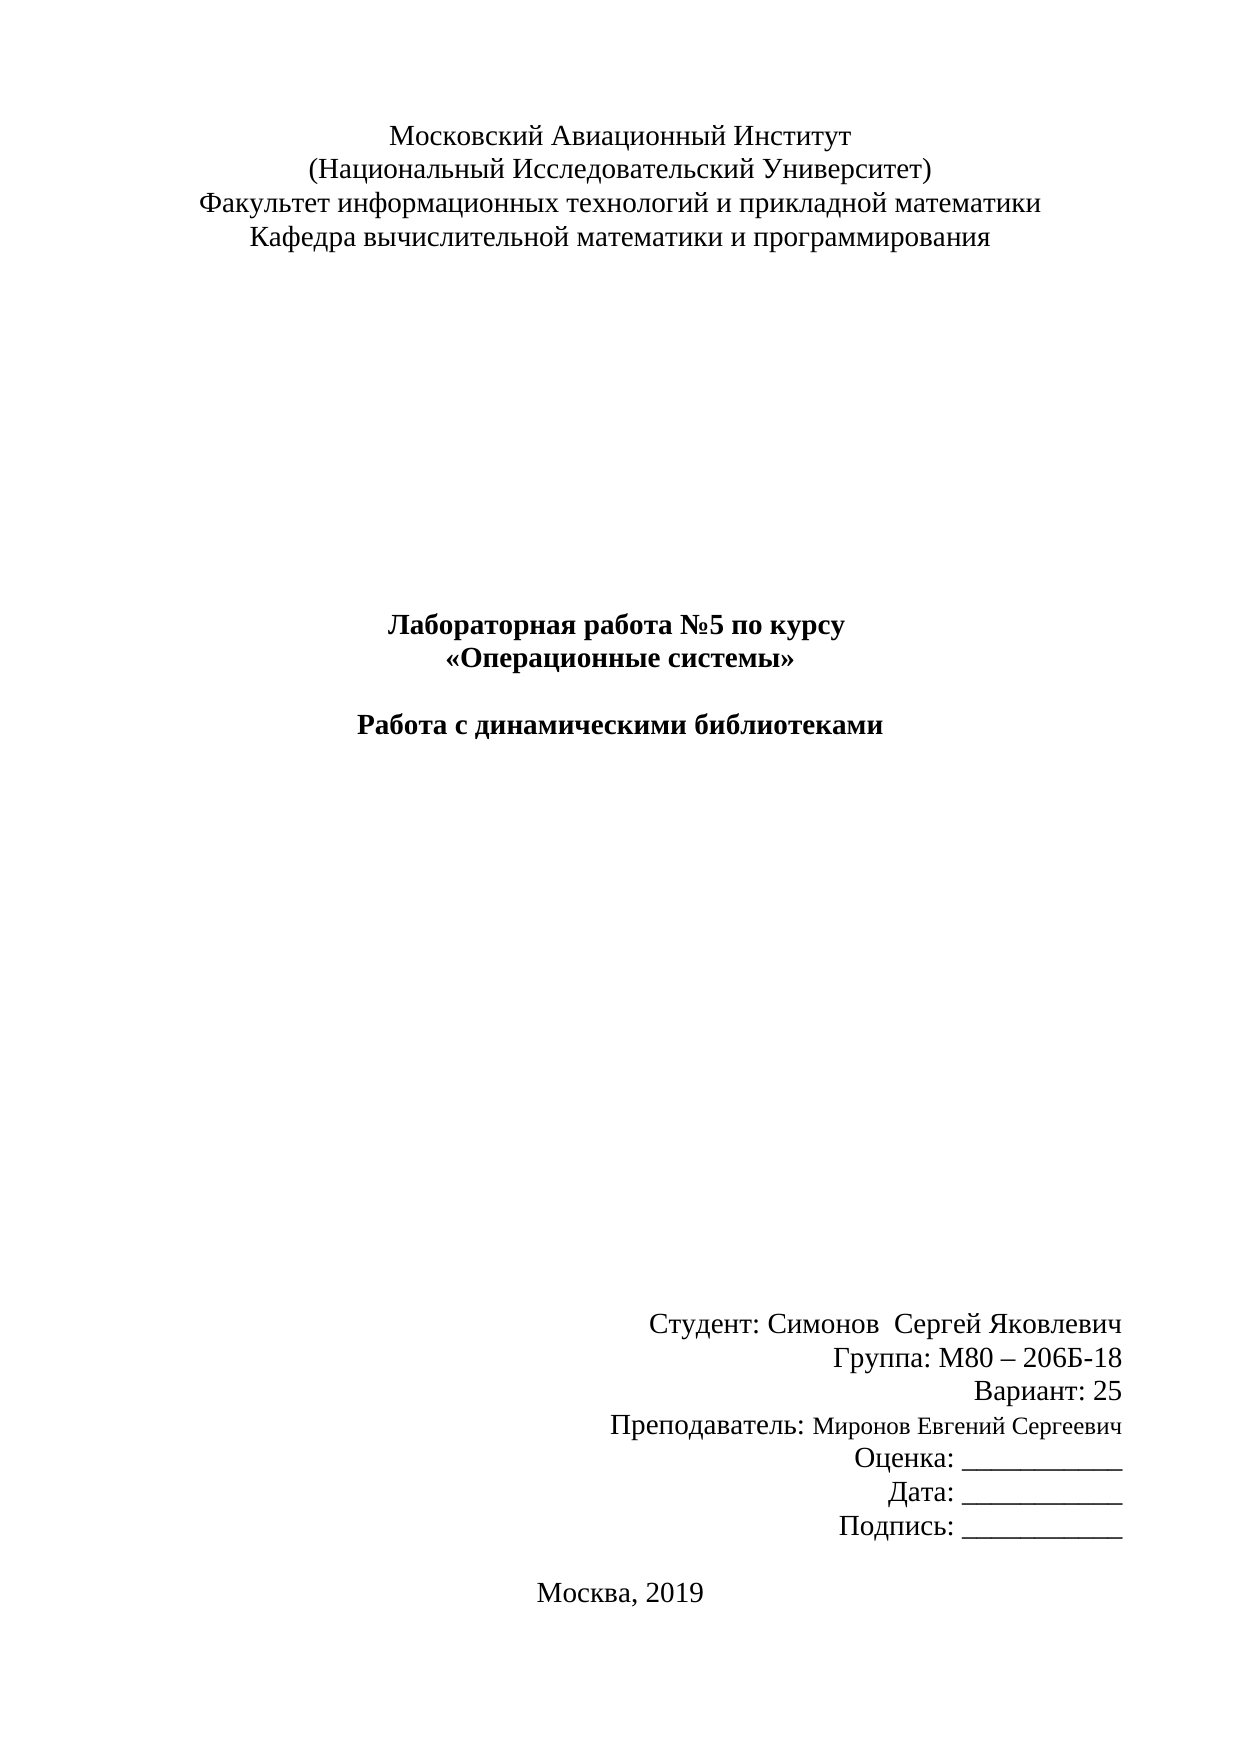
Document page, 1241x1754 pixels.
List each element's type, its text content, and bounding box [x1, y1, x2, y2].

text Преподаватель: Миронов Евгений Сергеевич [118, 1407, 1122, 1441]
text Студент: Симонов Сергей Яковлевич [118, 1306, 1122, 1340]
text Москва, 2019 [118, 1575, 1122, 1608]
text Работа с динамическими библиотеками [118, 707, 1122, 741]
text Оценка: ___________ [118, 1441, 1122, 1474]
text Группа: М80 – 206Б-18 [708, 1340, 1122, 1373]
text Подпись: ___________ [118, 1508, 1122, 1541]
text Вариант: 25 [708, 1373, 1122, 1407]
text Московский Авиационный Институт [118, 118, 1122, 152]
text Кафедра вычислительной математики и программирования [118, 219, 1122, 252]
text Лабораторная работа №5 по курсу [118, 607, 1122, 640]
text (Национальный Исследовательский Университет) [118, 152, 1122, 185]
text «Операционные системы» [118, 640, 1122, 674]
text Факультет информационных технологий и прикладной математики [118, 185, 1122, 219]
text Дата: ___________ [118, 1474, 1122, 1508]
